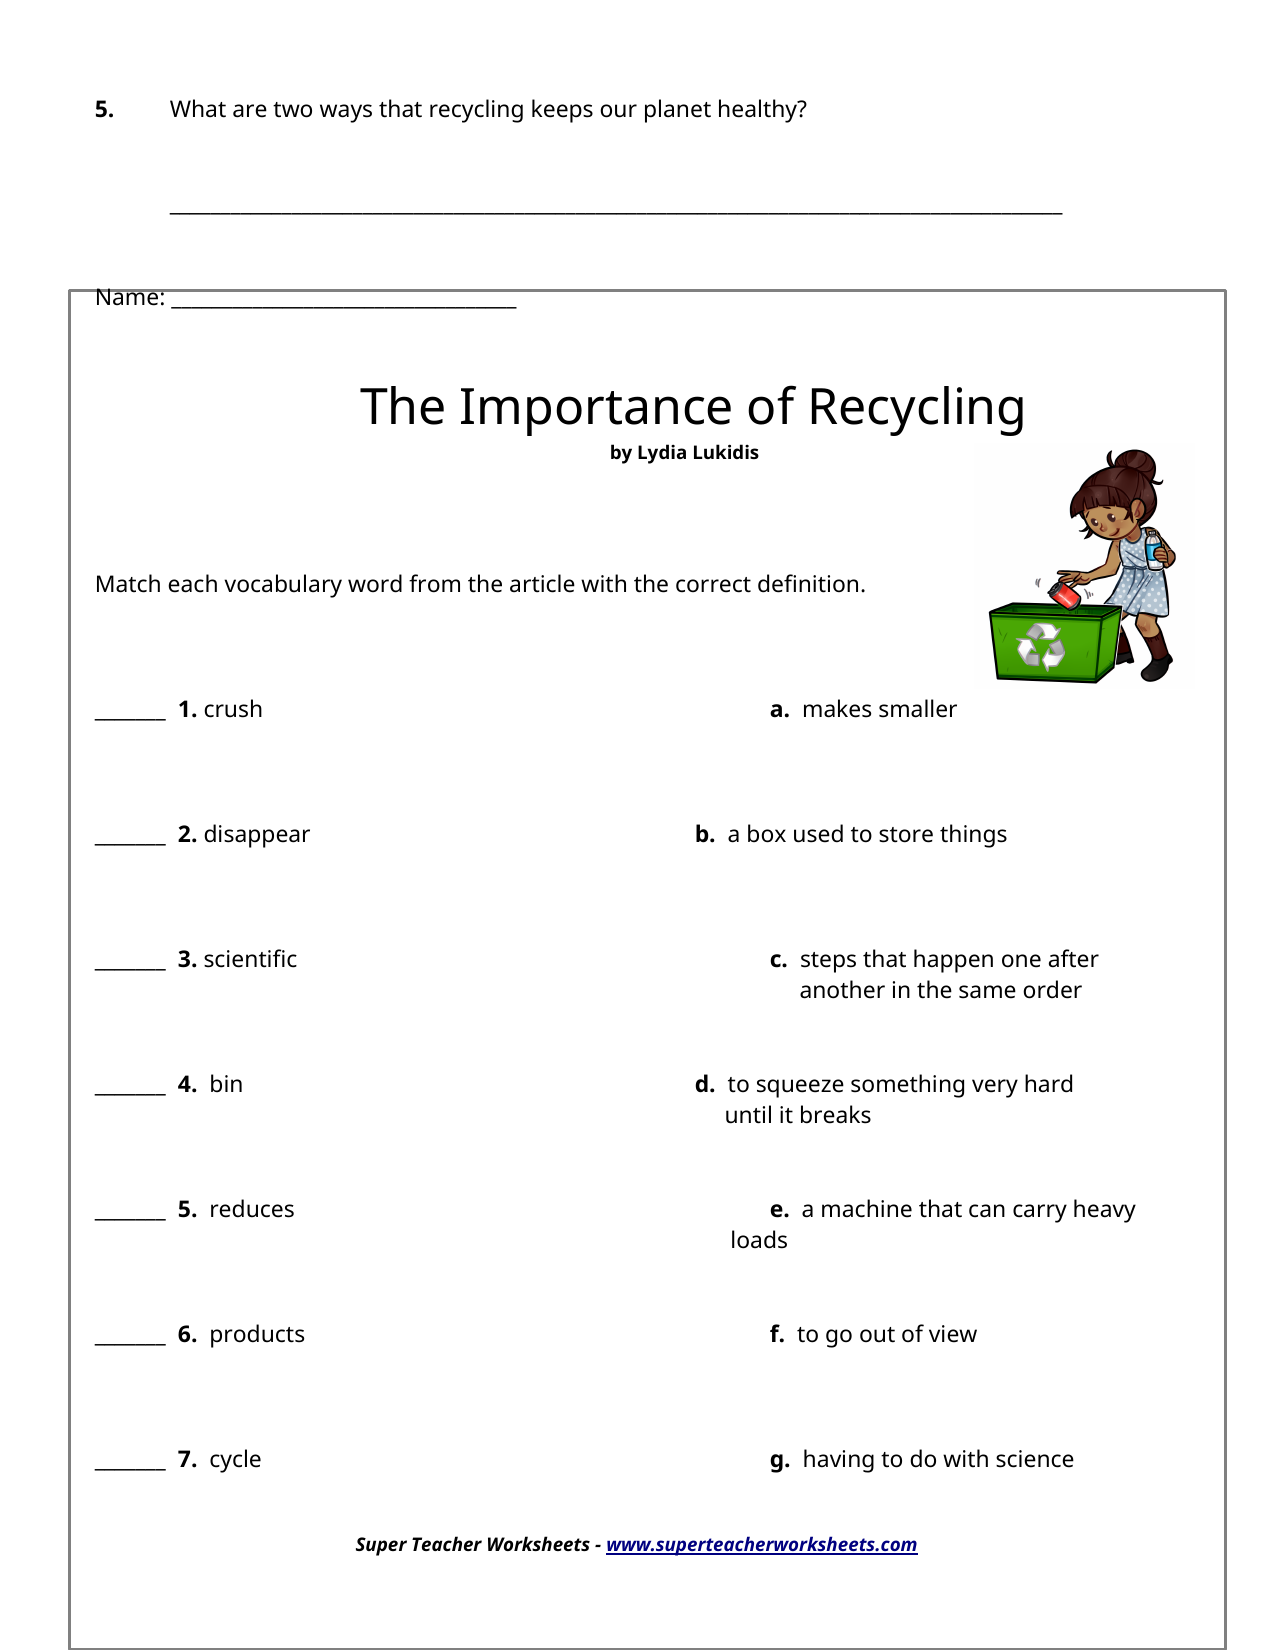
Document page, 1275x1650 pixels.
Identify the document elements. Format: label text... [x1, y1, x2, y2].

text _______ 3. scientific c. steps that happen one after another in the same order [94, 943, 1181, 1005]
text _______ 2. disappear b. a box used to store things [94, 818, 1181, 849]
subtitle The Importance of Recycling [94, 371, 1181, 439]
text 5. What are two ways that recycling keeps our planet healthy? [94, 93, 1181, 124]
text _______ 5. reduces e. a machine that can carry heavy loads [94, 1193, 1181, 1255]
text Name: __________________________________ [94, 292, 1181, 312]
picture [974, 443, 1195, 689]
text [94, 281, 1181, 289]
text Match each vocabulary word from the article with the correct definition. [94, 568, 974, 630]
text _______ 6. products f. to go out of view [94, 1318, 1181, 1349]
text ________________________________________________________________________________________ [94, 187, 1181, 218]
subtitle by Lydia Lukidis [94, 439, 1181, 465]
text _______ 4. bin d. to squeeze something very hard until it breaks [94, 1068, 1181, 1130]
text _______ 1. crush a. makes smaller [94, 693, 1181, 724]
text _______ 7. cycle g. having to do with science [94, 1443, 1181, 1474]
